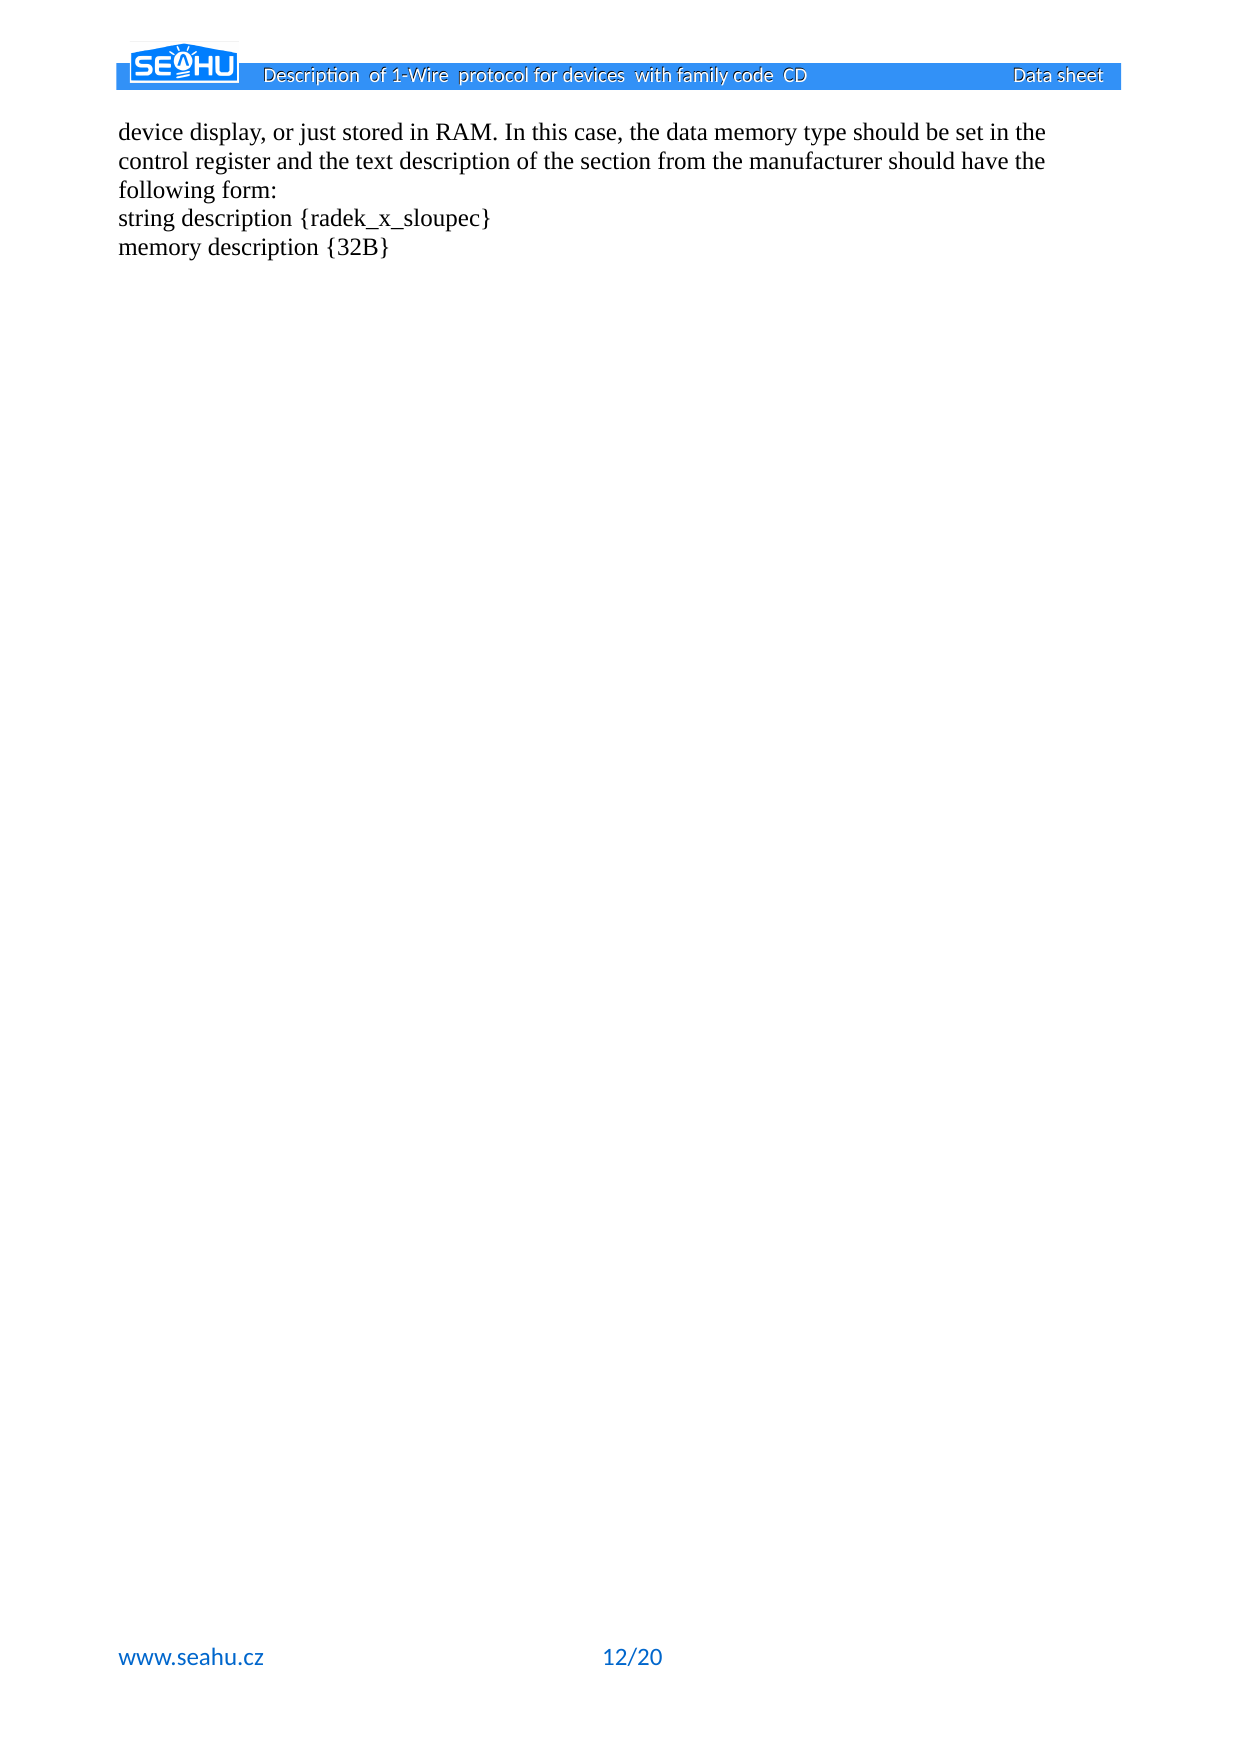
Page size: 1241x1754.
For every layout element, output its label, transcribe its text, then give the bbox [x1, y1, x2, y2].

text memory description {32B} [118, 232, 1122, 261]
picture [129, 41, 239, 83]
text string description {radek_x_sloupec} [118, 203, 1122, 232]
text device display, or just stored in RAM. In this case, the data memory type should be set in the control register and the text description of the section from the manufacturer should have the following form: [118, 117, 1122, 203]
